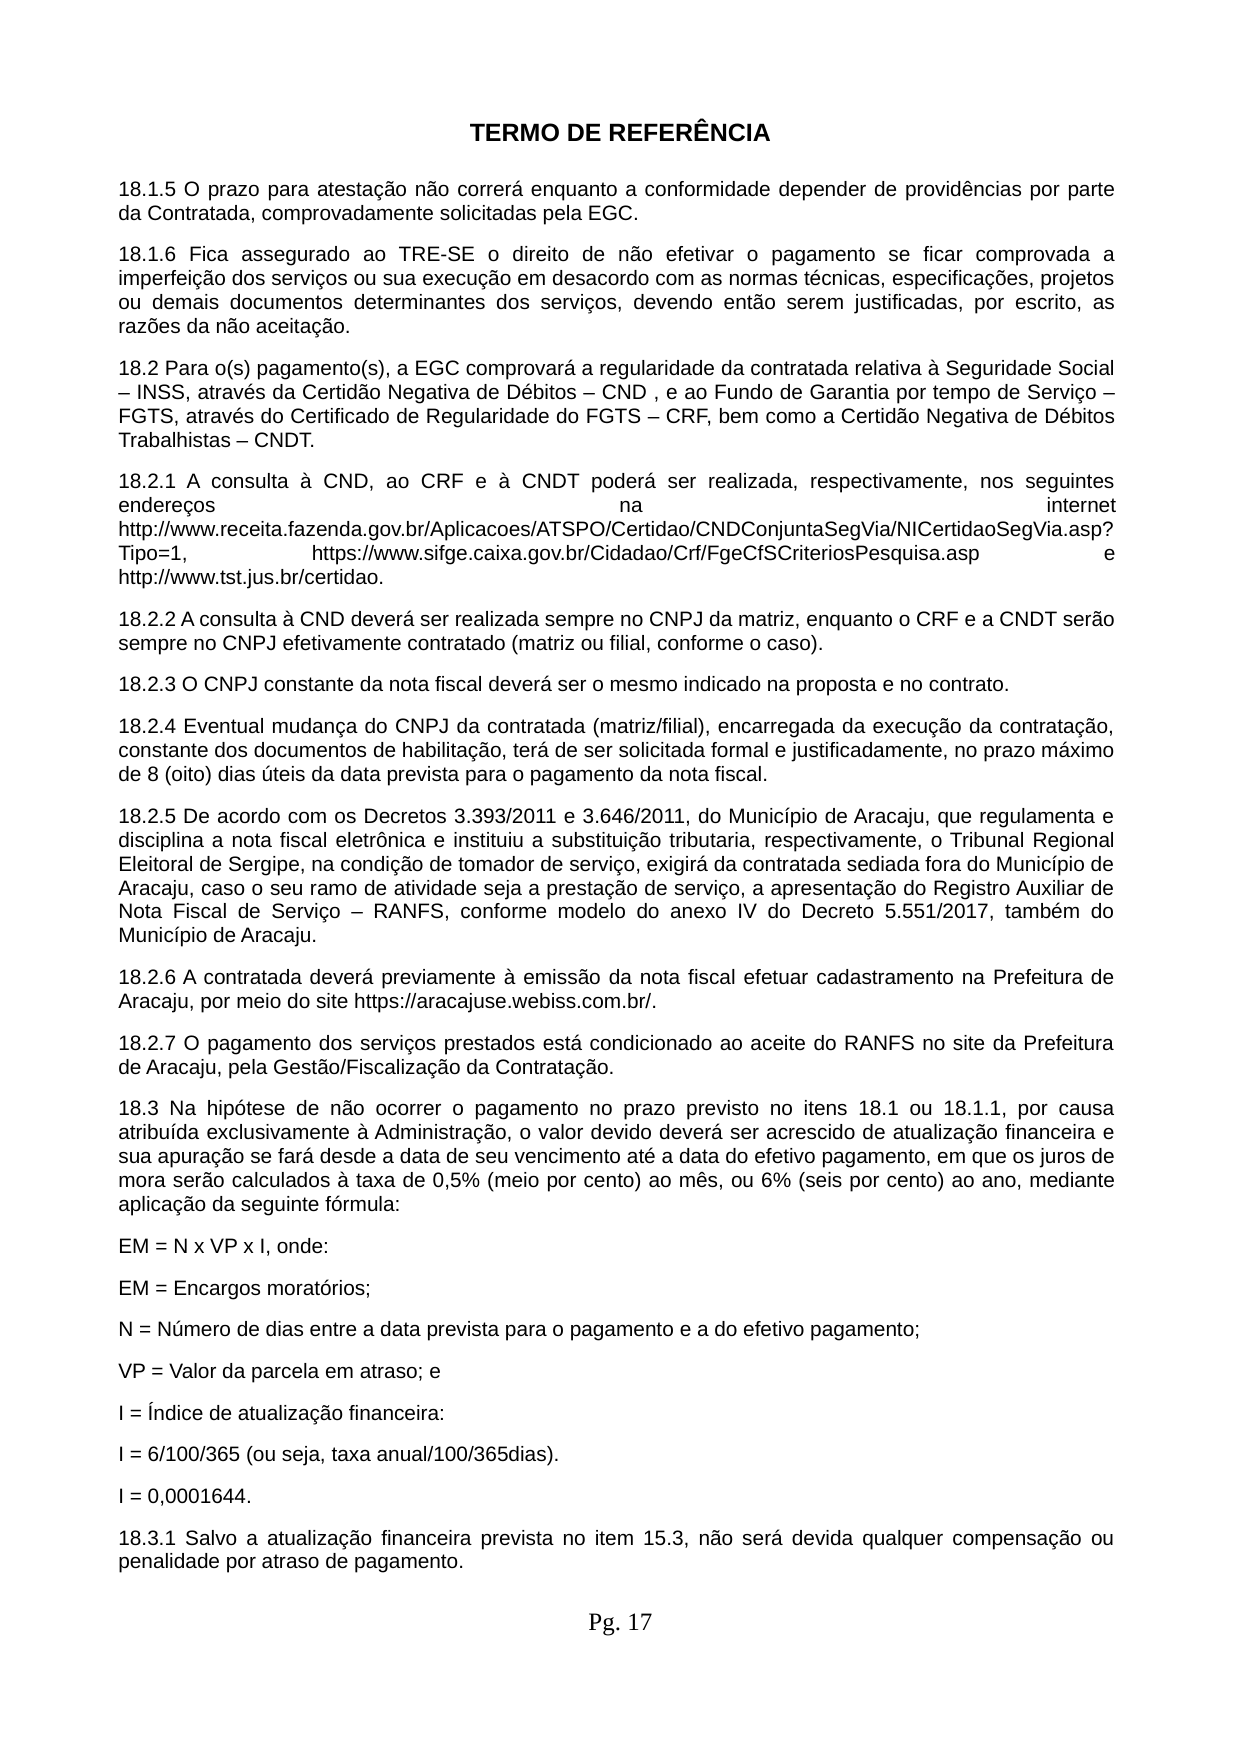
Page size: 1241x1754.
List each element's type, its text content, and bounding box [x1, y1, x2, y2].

text EM = N x VP x I, onde: [118, 1234, 1116, 1258]
text 18.1.6 Fica assegurado ao TRE-SE o direito de não efetivar o pagamento se ficar comprovada a imperfeição dos serviços ou sua execução em desacordo com as normas técnicas, especificações, projetos ou demais documentos determinantes dos serviços, devendo então serem justificadas, por escrito, as razões da não aceitação. [118, 242, 1116, 338]
text 18.2.3 O CNPJ constante da nota fiscal deverá ser o mesmo indicado na proposta e no contrato. [118, 672, 1116, 696]
text EM = Encargos moratórios; [118, 1275, 1116, 1299]
text 18.2.1 A consulta à CND, ao CRF e à CNDT poderá ser realizada, respectivamente, nos seguintes endereços na internet http://www.receita.fazenda.gov.br/Aplicacoes/ATSPO/Certidao/CNDConjuntaSegVia/NICertidaoSegVia.asp?Tipo=1, https://www.sifge.caixa.gov.br/Cidadao/Crf/FgeCfSCriteriosPesquisa.asp e http://www.tst.jus.br/certidao. [118, 469, 1116, 589]
text 18.3.1 Salvo a atualização financeira prevista no item 15.3, não será devida qualquer compensação ou penalidade por atraso de pagamento. [118, 1525, 1116, 1573]
text 18.2.2 A consulta à CND deverá ser realizada sempre no CNPJ da matriz, enquanto o CRF e a CNDT serão sempre no CNPJ efetivamente contratado (matriz ou filial, conforme o caso). [118, 607, 1116, 654]
text N = Número de dias entre a data prevista para o pagamento e a do efetivo pagamento; [118, 1317, 1116, 1341]
text 18.2 Para o(s) pagamento(s), a EGC comprovará a regularidade da contratada relativa à Seguridade Social – INSS, através da Certidão Negativa de Débitos – CND , e ao Fundo de Garantia por tempo de Serviço – FGTS, através do Certificado de Regularidade do FGTS – CRF, bem como a Certidão Negativa de Débitos Trabalhistas – CNDT. [118, 356, 1116, 451]
text I = Índice de atualização financeira: [118, 1400, 1116, 1424]
text 18.1.5 O prazo para atestação não correrá enquanto a conformidade depender de providências por parte da Contratada, comprovadamente solicitadas pela EGC. [118, 176, 1116, 224]
text 18.2.7 O pagamento dos serviços prestados está condicionado ao aceite do RANFS no site da Prefeitura de Aracaju, pela Gestão/Fiscalização da Contratação. [118, 1031, 1116, 1078]
text 18.3 Na hipótese de não ocorrer o pagamento no prazo previsto no itens 18.1 ou 18.1.1, por causa atribuída exclusivamente à Administração, o valor devido deverá ser acrescido de atualização financeira e sua apuração se fará desde a data de seu vencimento até a data do efetivo pagamento, em que os juros de mora serão calculados à taxa de 0,5% (meio por cento) ao mês, ou 6% (seis por cento) ao ano, mediante aplicação da seguinte fórmula: [118, 1096, 1116, 1216]
text 18.2.5 De acordo com os Decretos 3.393/2011 e 3.646/2011, do Município de Aracaju, que regulamenta e disciplina a nota fiscal eletrônica e instituiu a substituição tributaria, respectivamente, o Tribunal Regional Eleitoral de Sergipe, na condição de tomador de serviço, exigirá da contratada sediada fora do Município de Aracaju, caso o seu ramo de atividade seja a prestação de serviço, a apresentação do Registro Auxiliar de Nota Fiscal de Serviço – RANFS, conforme modelo do anexo IV do Decreto 5.551/2017, também do Município de Aracaju. [118, 803, 1116, 947]
text I = 6/100/365 (ou seja, taxa anual/100/365dias). [118, 1442, 1116, 1466]
text 18.2.6 A contratada deverá previamente à emissão da nota fiscal efetuar cadastramento na Prefeitura de Aracaju, por meio do site https://aracajuse.webiss.com.br/. [118, 965, 1116, 1013]
text 18.2.4 Eventual mudança do CNPJ da contratada (matriz/filial), encarregada da execução da contratação, constante dos documentos de habilitação, terá de ser solicitada formal e justificadamente, no prazo máximo de 8 (oito) dias úteis da data prevista para o pagamento da nota fiscal. [118, 714, 1116, 786]
text I = 0,0001644. [118, 1484, 1116, 1508]
text VP = Valor da parcela em atraso; e [118, 1359, 1116, 1383]
